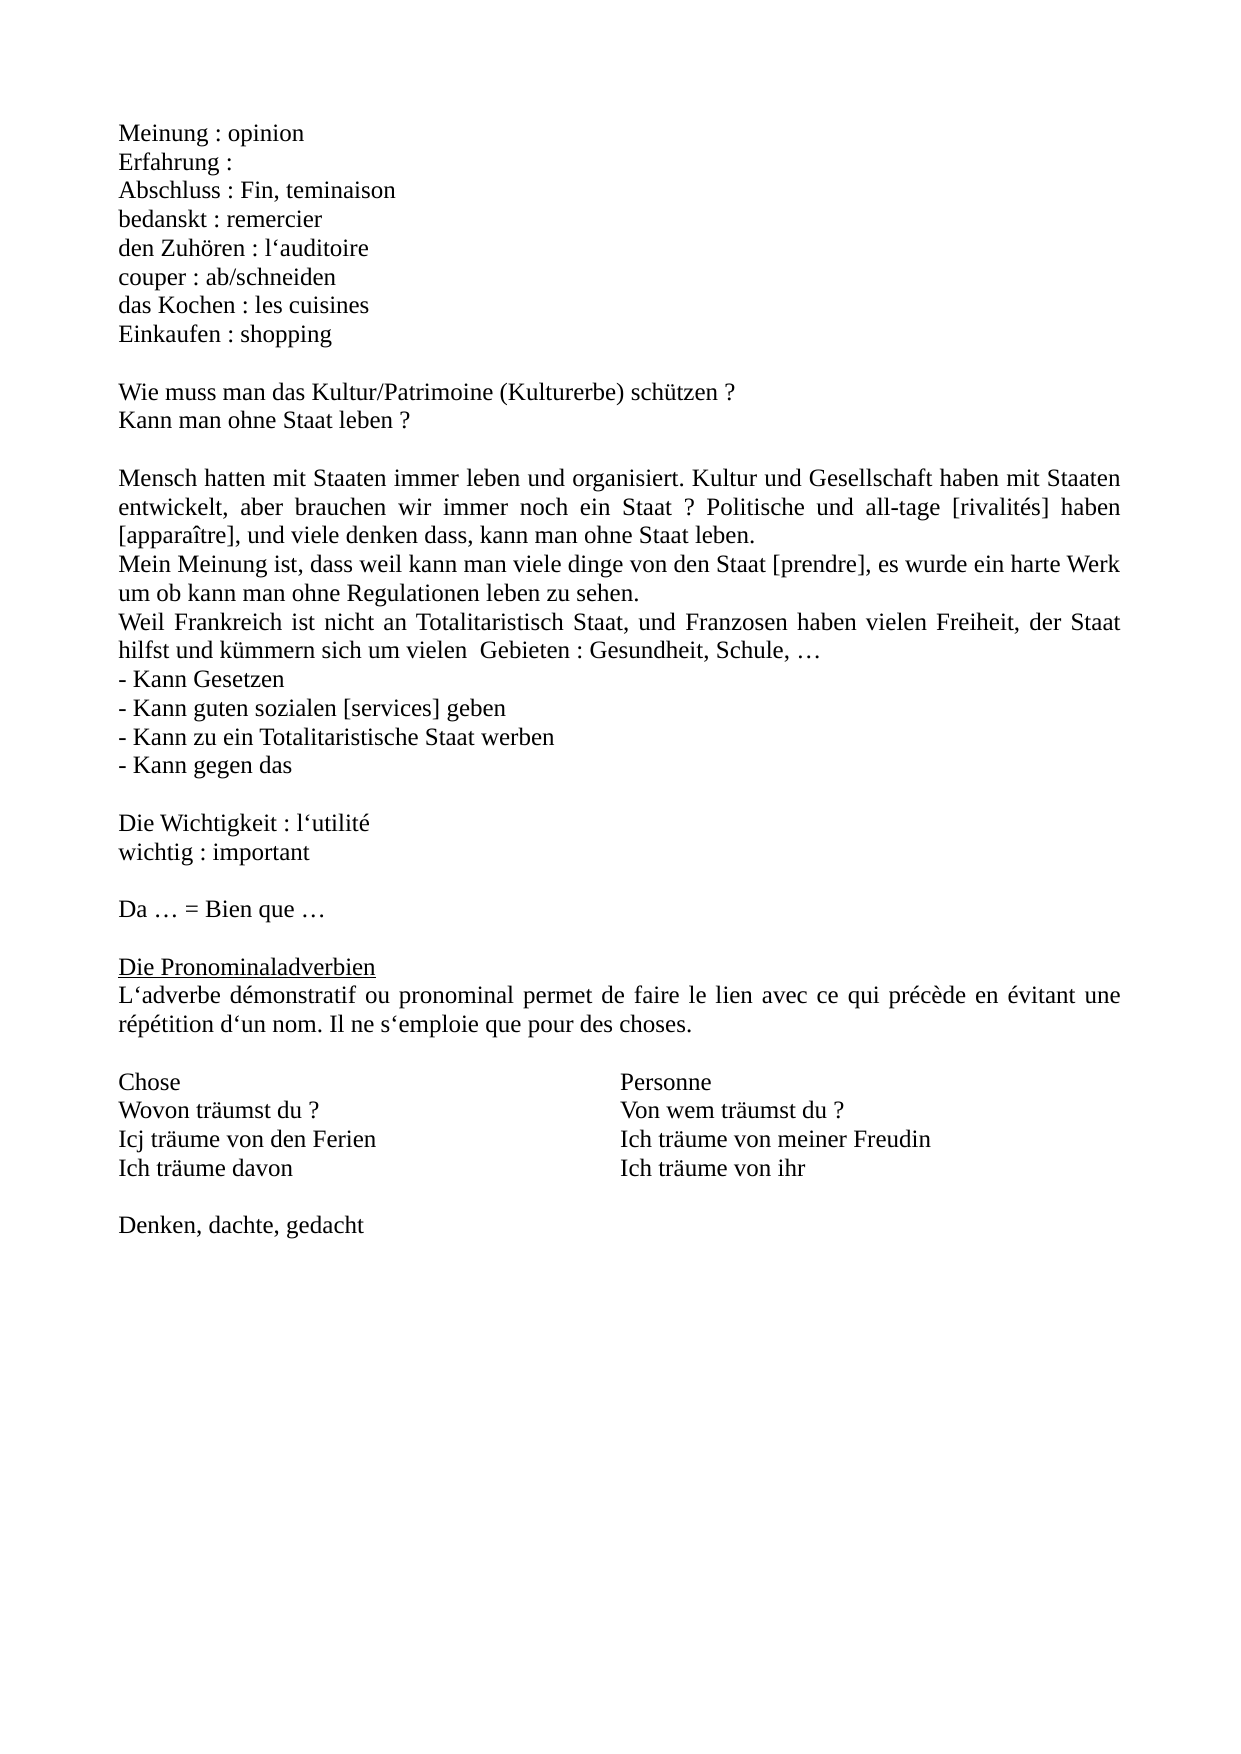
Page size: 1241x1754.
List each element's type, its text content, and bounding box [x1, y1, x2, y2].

text Weil Frankreich ist nicht an Totalitaristisch Staat, und Franzosen haben vielen Freiheit, der Staat hilfst und kümmern sich um vielen Gebieten : Gesundheit, Schule, … [118, 607, 1122, 664]
table_header Chose [118, 1067, 620, 1096]
text wichtig : important [118, 837, 1122, 866]
text Meinung : opinion [118, 118, 1122, 147]
table_cell Ich träume von ihr [620, 1153, 1122, 1182]
text Mein Meinung ist, dass weil kann man viele dinge von den Staat [prendre], es wurde ein harte Werk um ob kann man ohne Regulationen leben zu sehen. [118, 549, 1122, 607]
text - Kann gegen das [118, 751, 1122, 779]
text - Kann guten sozialen [services] geben [118, 693, 1122, 722]
text Denken, dachte, gedacht [118, 1211, 1122, 1239]
text das Kochen : les cuisines [118, 291, 1122, 319]
text Einkaufen : shopping [118, 319, 1122, 348]
text Abschluss : Fin, teminaison [118, 176, 1122, 204]
table_cell Von wem träumst du ? [620, 1096, 1122, 1124]
table_cell Ich träume von meiner Freudin [620, 1124, 1122, 1153]
table_cell Ich träume davon [118, 1153, 620, 1182]
text - Kann Gesetzen [118, 664, 1122, 693]
text Kann man ohne Staat leben ? [118, 406, 1122, 434]
text Wie muss man das Kultur/Patrimoine (Kulturerbe) schützen ? [118, 377, 1122, 406]
table_cell Wovon träumst du ? [118, 1096, 620, 1124]
text L‘adverbe démonstratif ou pronominal permet de faire le lien avec ce qui précède en évitant une répétition d‘un nom. Il ne s‘emploie que pour des choses. [118, 981, 1122, 1038]
text den Zuhören : l‘auditoire [118, 233, 1122, 262]
text Erfahrung : [118, 147, 1122, 176]
text Mensch hatten mit Staaten immer leben und organisiert. Kultur und Gesellschaft haben mit Staaten entwickelt, aber brauchen wir immer noch ein Staat ? Politische und all-tage [rivalités] haben [apparaître], und viele denken dass, kann man ohne Staat leben. [118, 463, 1122, 549]
text couper : ab/schneiden [118, 262, 1122, 291]
text Die Pronominaladverbien [118, 952, 1122, 981]
text Die Wichtigkeit : l‘utilité [118, 808, 1122, 837]
table_cell Icj träume von den Ferien [118, 1124, 620, 1153]
text bedanskt : remercier [118, 204, 1122, 233]
text Da … = Bien que … [118, 894, 1122, 923]
table_header Personne [620, 1067, 1122, 1096]
text - Kann zu ein Totalitaristische Staat werben [118, 722, 1122, 751]
